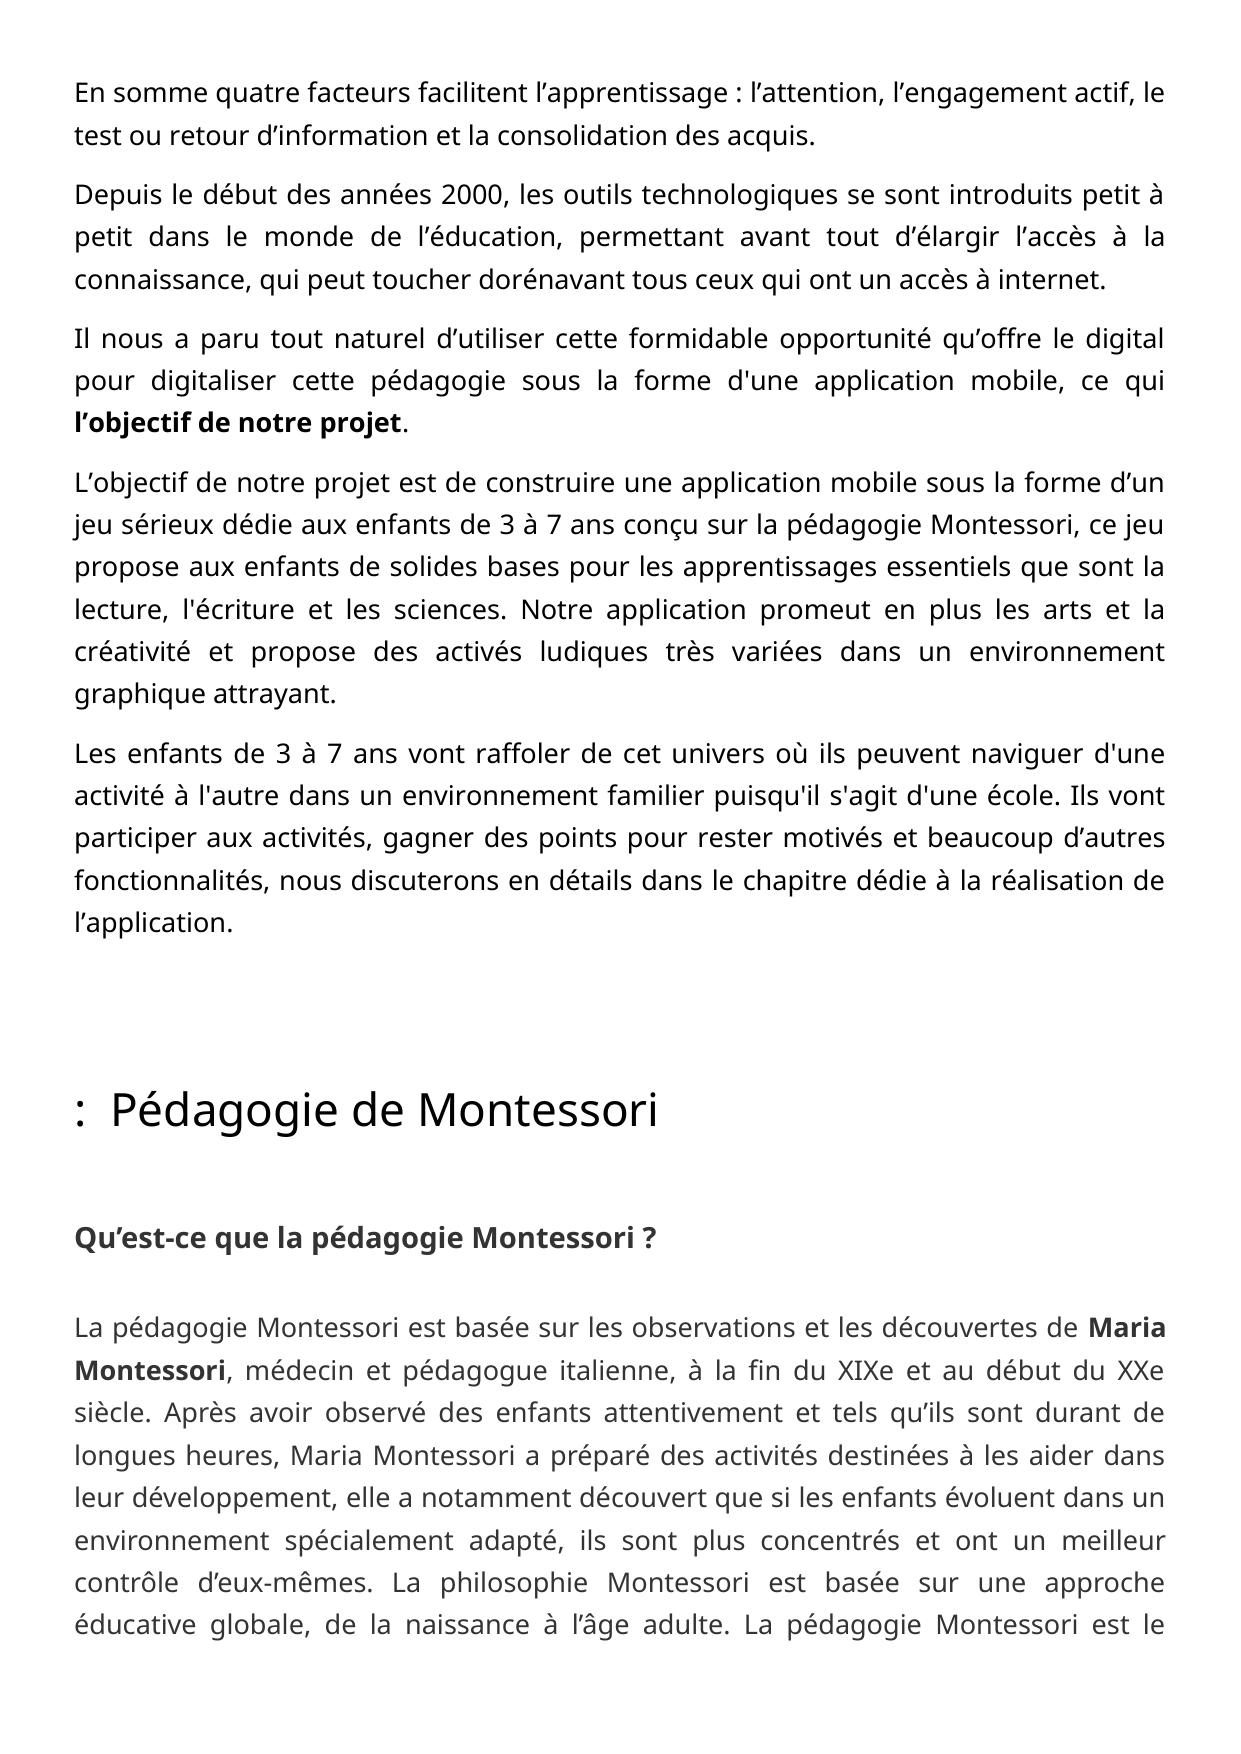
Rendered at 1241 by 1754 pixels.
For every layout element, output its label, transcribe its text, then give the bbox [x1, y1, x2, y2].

text La pédagogie Montessori est basée sur les observations et les découvertes de Maria Montessori, médecin et pédagogue italienne, à la fin du XIXe et au début du XXe siècle. Après avoir observé des enfants attentivement et tels qu’ils sont durant de longues heures, Maria Montessori a préparé des activités destinées à les aider dans leur développement, elle a notamment découvert que si les enfants évoluent dans un environnement spécialement adapté, ils sont plus concentrés et ont un meilleur contrôle d’eux-mêmes. La philosophie Montessori est basée sur une approche éducative globale, de la naissance à l’âge adulte. La pédagogie Montessori est le [74, 1309, 1167, 1643]
subtitle : Pédagogie de Montessori [74, 1077, 1167, 1139]
text Qu’est-ce que la pédagogie Montessori ? [74, 1218, 1167, 1257]
text Les enfants de 3 à 7 ans vont raffoler de cet univers où ils peuvent naviguer d'une activité à l'autre dans un environnement familier puisqu'il s'agit d'une école. Ils vont participer aux activités, gagner des points pour rester motivés et beaucoup d’autres fonctionnalités, nous discuterons en détails dans le chapitre dédie à la réalisation de l’application. [74, 734, 1167, 941]
text En somme quatre facteurs facilitent l’apprentissage : l’attention, l’engagement actif, le test ou retour d’information et la consolidation des acquis. [74, 74, 1167, 153]
text L’objectif de notre projet est de construire une application mobile sous la forme d’un jeu sérieux dédie aux enfants de 3 à 7 ans conçu sur la pédagogie Montessori, ce jeu propose aux enfants de solides bases pour les apprentissages essentiels que sont la lecture, l'écriture et les sciences. Notre application promeut en plus les arts et la créativité et propose des activés ludiques très variées dans un environnement graphique attrayant. [74, 463, 1167, 712]
text Depuis le début des années 2000, les outils technologiques se sont introduits petit à petit dans le monde de l’éducation, permettant avant tout d’élargir l’accès à la connaissance, qui peut toucher dorénavant tous ceux qui ont un accès à internet. [74, 175, 1167, 297]
text Il nous a paru tout naturel d’utiliser cette formidable opportunité qu’offre le digital pour digitaliser cette pédagogie sous la forme d'une application mobile, ce qui l’objectif de notre projet. [74, 319, 1167, 441]
